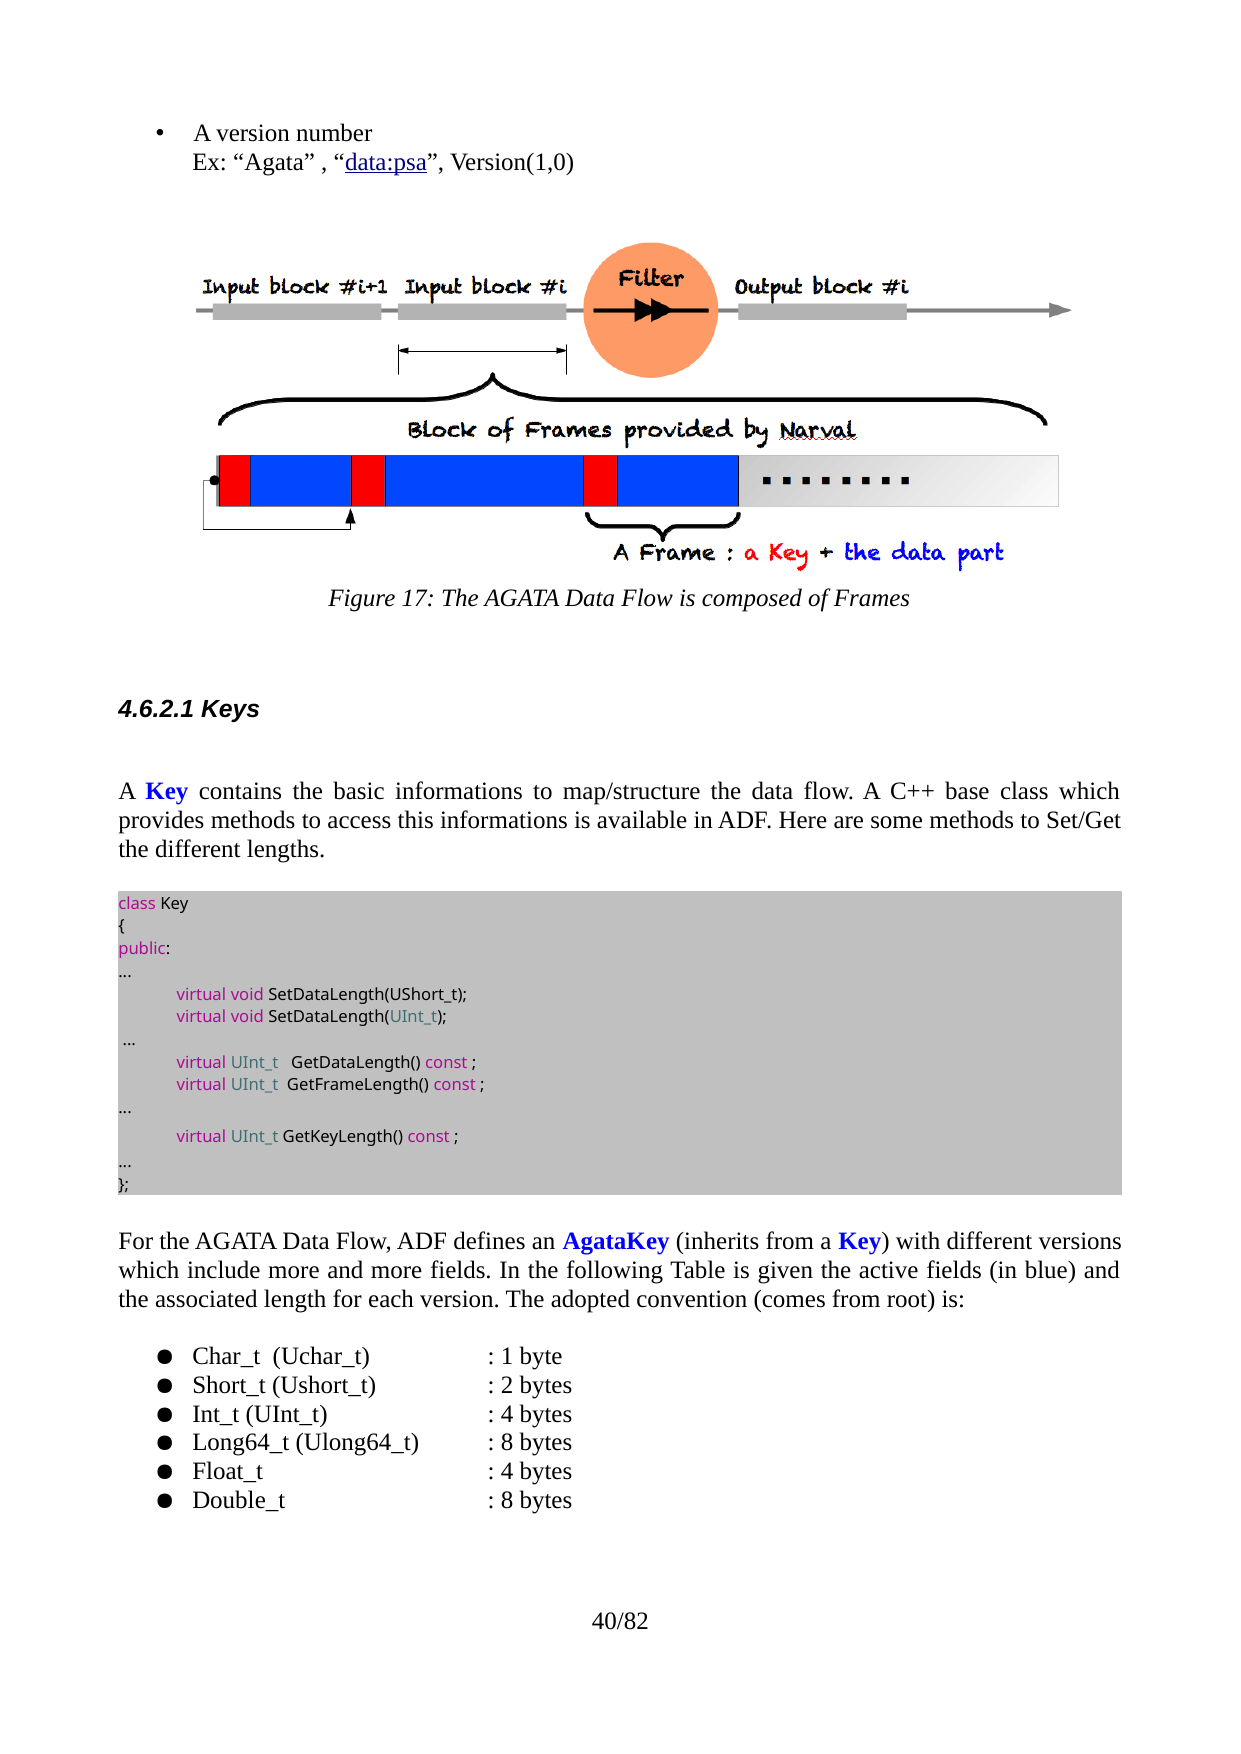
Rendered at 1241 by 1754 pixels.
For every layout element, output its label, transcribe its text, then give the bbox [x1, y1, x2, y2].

text virtual void SetDataLength(UShort_t); [118, 982, 1122, 1005]
picture [145, 229, 1096, 583]
text public: [118, 937, 1122, 959]
text virtual UInt_t GetFrameLength() const ; [118, 1073, 1122, 1096]
text ... [118, 1027, 1122, 1050]
list Long64_t (Ulong64_t) : 8 bytes [154, 1427, 1122, 1456]
text A Key contains the basic informations to map/structure the data flow. A C++ base class which provides methods to access this informations is available in ADF. Here are some methods to Set/Get the different lengths. [118, 776, 1122, 862]
text virtual UInt_t GetDataLength() const ; [118, 1050, 1122, 1073]
text { [118, 914, 1122, 937]
text For the AGATA Data Flow, ADF defines an AgataKey (inherits from a Key) with different versions which include more and more fields. In the following Table is given the active fields (in blue) and the associated length for each version. The adopted convention (comes from root) is: [118, 1226, 1122, 1312]
text Figure 17: The AGATA Data Flow is composed of Frames [146, 583, 1095, 611]
list Short_t (Ushort_t) : 2 bytes [154, 1370, 1122, 1399]
text class Key [118, 891, 1122, 914]
text ... [118, 1096, 1122, 1118]
list Char_t (Uchar_t) : 1 byte [154, 1341, 1122, 1370]
list Float_t : 4 bytes [154, 1456, 1122, 1485]
text ... [118, 1149, 1122, 1172]
text Ex: “Agata” , “data:psa”, Version(1,0) [118, 147, 1122, 176]
text virtual UInt_t GetKeyLength() const ; [118, 1118, 1122, 1149]
text ... [118, 959, 1122, 982]
text virtual void SetDataLength(UInt_t); [118, 1005, 1122, 1027]
list A version number [156, 118, 1122, 147]
list Int_t (UInt_t) : 4 bytes [154, 1399, 1122, 1427]
subtitle 4.6.2.1 Keys [118, 694, 1122, 722]
text }; [118, 1172, 1122, 1195]
list Double_t : 8 bytes [154, 1485, 1122, 1514]
